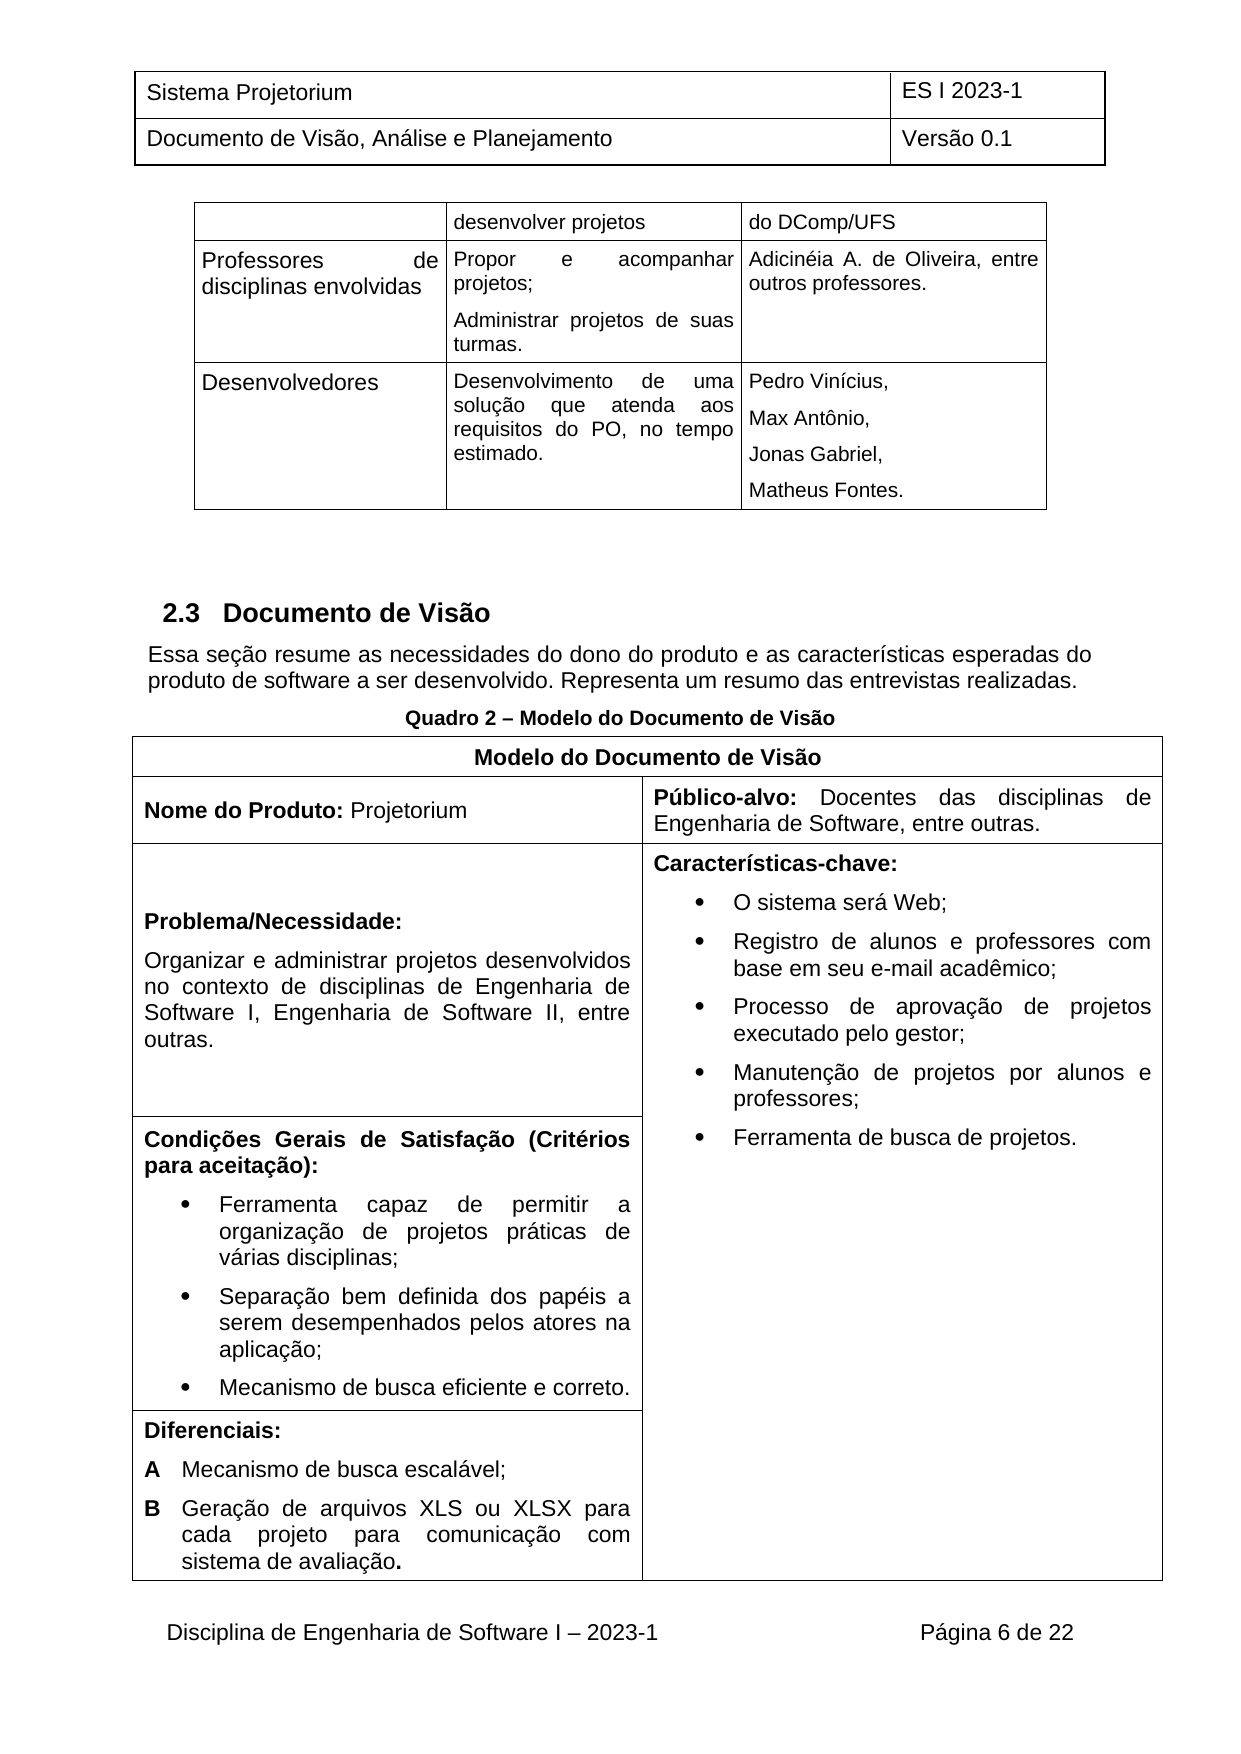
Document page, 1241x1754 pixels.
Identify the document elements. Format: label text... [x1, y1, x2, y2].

table_cell do DComp/UFS [742, 203, 1046, 240]
table_cell Público-alvo: Docentes das disciplinas de Engenharia de Software, entre outras. [643, 777, 1162, 843]
table_cell Diferenciais: Mecanismo de busca escalável; Geração de arquivos XLS ou XLSX para cada projeto para comunicação com sistema de avaliação. [133, 1411, 642, 1580]
table_cell Condições Gerais de Satisfação (Critérios para aceitação): Ferramenta capaz de permitir a organização de projetos práticas de várias disciplinas; Separação bem definida dos papéis a serem desempenhados pelos atores na aplicação; Mecanismo de busca eficiente e correto. [133, 1117, 642, 1410]
table_cell Professores de disciplinas envolvidas [195, 241, 446, 362]
table_cell Desenvolvimento de uma solução que atenda aos requisitos do PO, no tempo estimado. [447, 363, 741, 508]
table_cell Desenvolvedores [195, 363, 446, 508]
table_header Modelo do Documento de Visão [133, 737, 1162, 776]
text Quadro 2 – Modelo do Documento de Visão [148, 706, 1092, 730]
table_cell Nome do Produto: Projetorium [133, 777, 642, 843]
table_cell Adicinéia A. de Oliveira, entre outros professores. [742, 241, 1046, 362]
table_cell [195, 203, 446, 240]
text Essa seção resume as necessidades do dono do produto e as características esperadas do produto de software a ser desenvolvido. Representa um resumo das entrevistas realizadas. [148, 641, 1092, 693]
table_cell Problema/Necessidade: Organizar e administrar projetos desenvolvidos no contexto de disciplinas de Engenharia de Software I, Engenharia de Software II, entre outras. [133, 844, 642, 1116]
subtitle Documento de Visão [162, 597, 1092, 628]
table_cell Propor e acompanhar projetos; Administrar projetos de suas turmas. [447, 241, 741, 362]
table_cell Características-chave: O sistema será Web; Registro de alunos e professores com base em seu e-mail acadêmico; Processo de aprovação de projetos executado pelo gestor; Manutenção de projetos por alunos e professores; Ferramenta de busca de projetos. [643, 844, 1162, 1580]
table_cell desenvolver projetos [447, 203, 741, 240]
table_cell Pedro Vinícius, Max Antônio, Jonas Gabriel, Matheus Fontes. [742, 363, 1046, 508]
